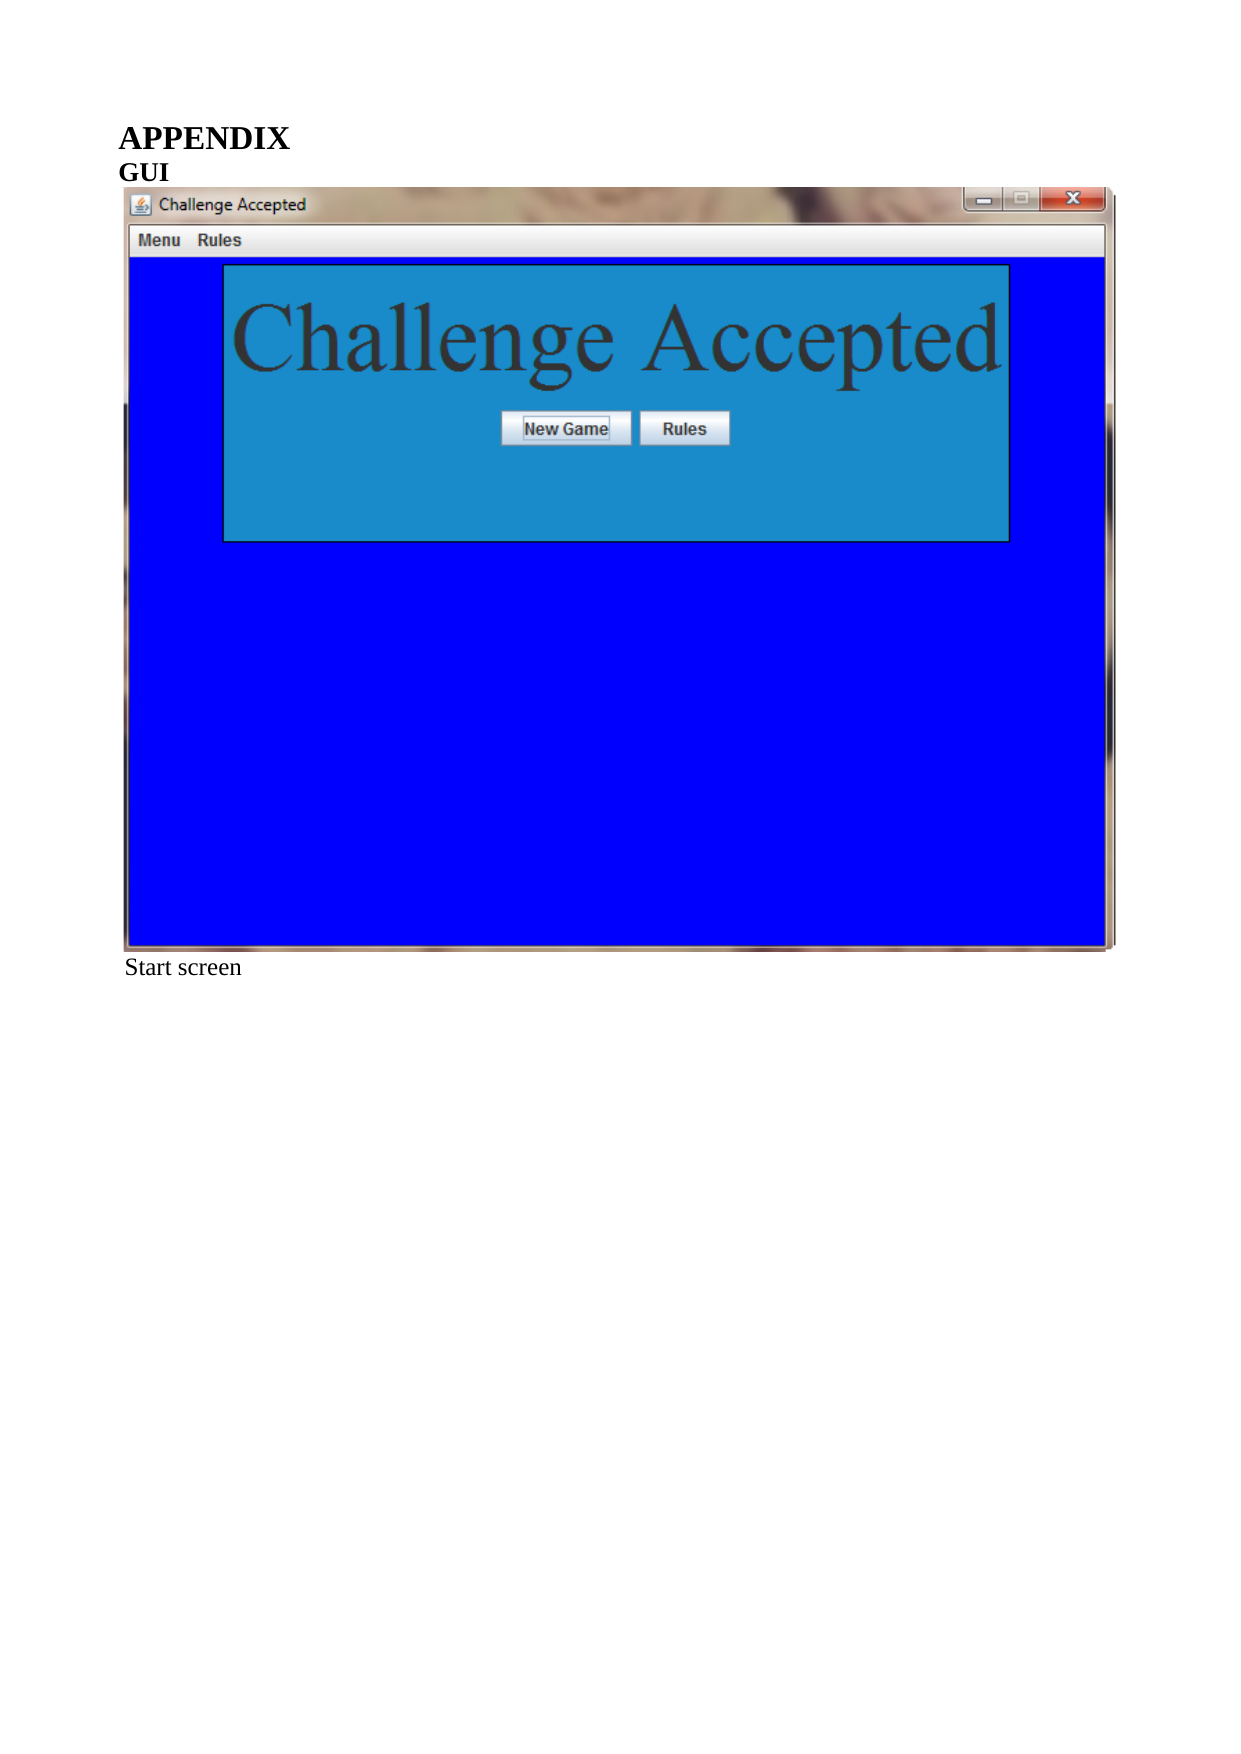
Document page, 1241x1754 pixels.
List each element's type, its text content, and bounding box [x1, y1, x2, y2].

text Start screen [118, 188, 1122, 980]
text GUI [118, 156, 1122, 188]
text APPENDIX [118, 118, 1122, 156]
